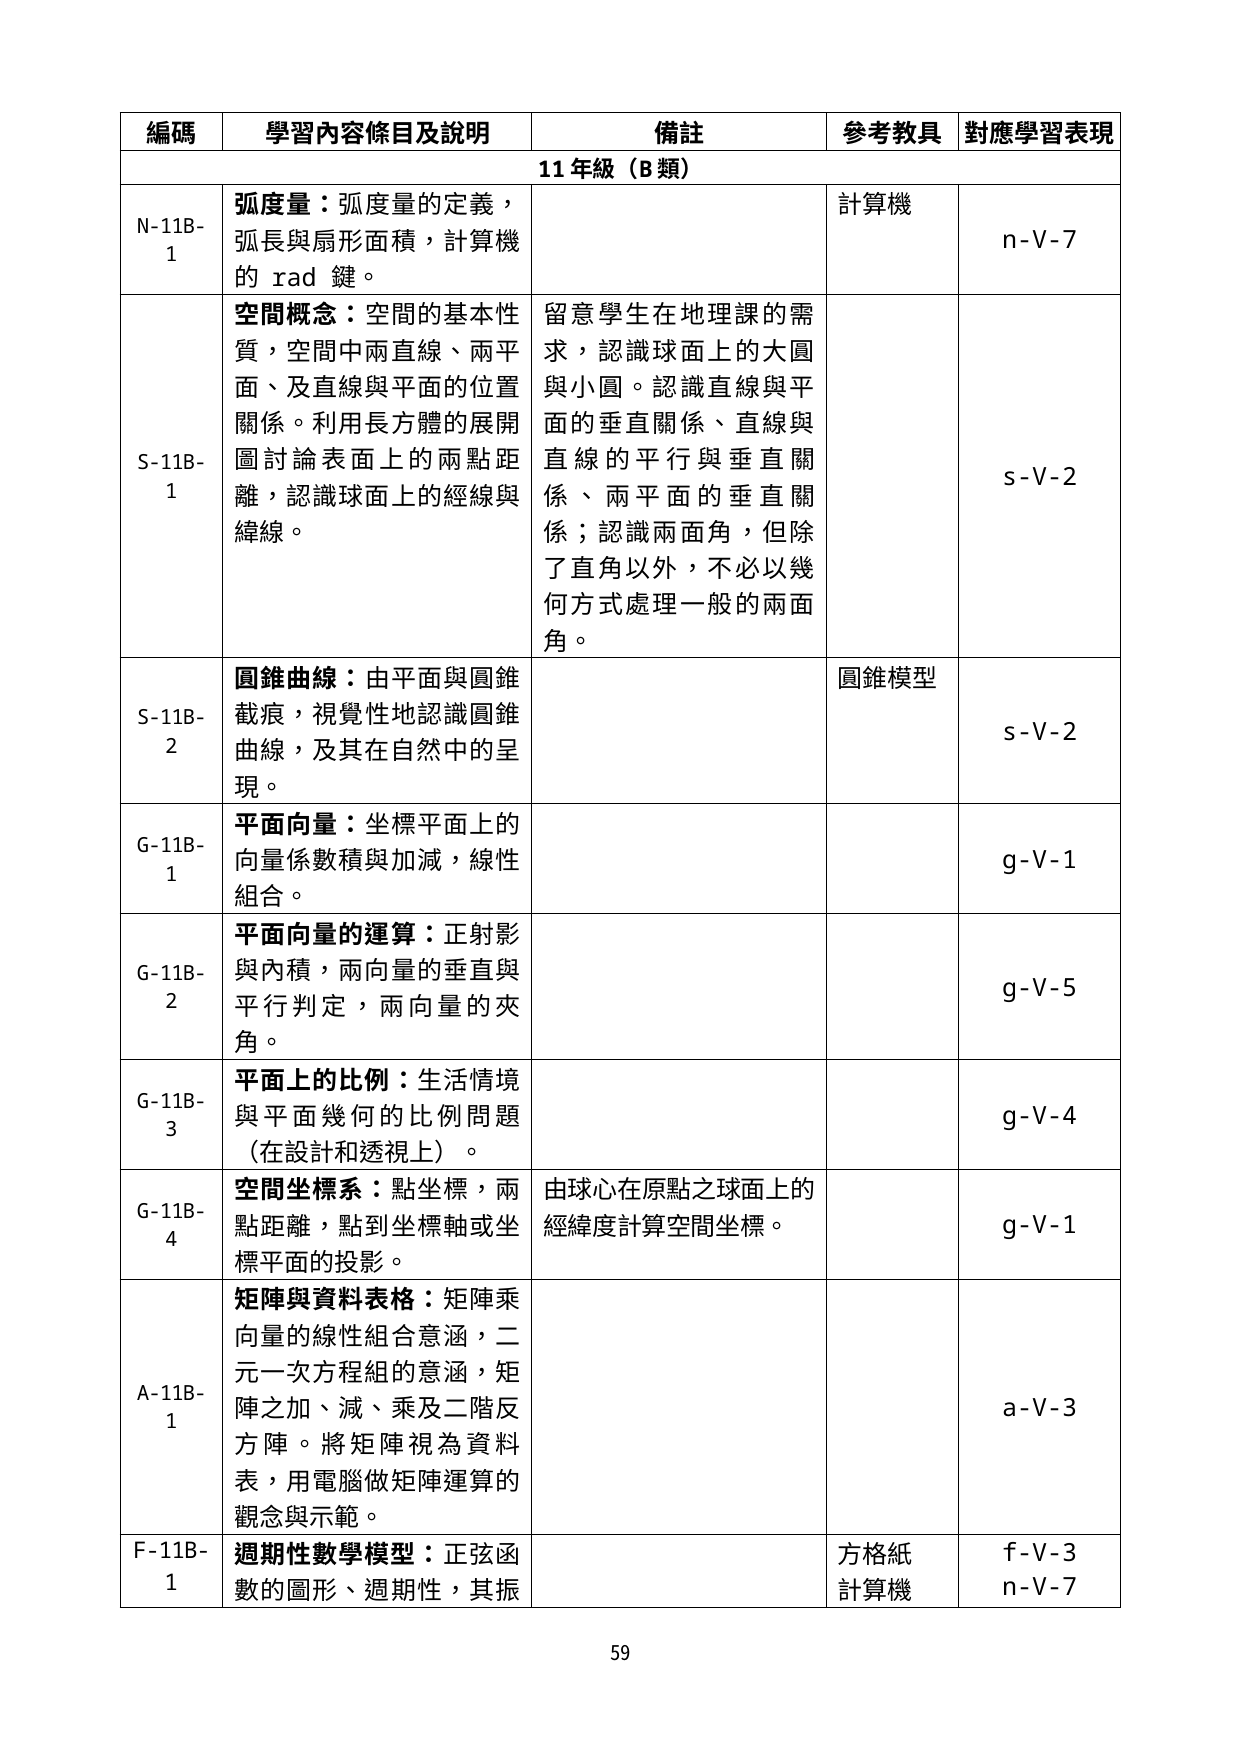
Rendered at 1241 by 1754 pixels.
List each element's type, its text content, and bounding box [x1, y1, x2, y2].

table_cell [827, 1170, 958, 1279]
table_cell [532, 1060, 826, 1169]
table_cell [827, 295, 958, 657]
table_cell A-11B-1 [121, 1280, 222, 1533]
table_cell 空間概念：空間的基本性質，空間中兩直線、兩平面、及直線與平面的位置關係。利用長方體的展開圖討論表面上的兩點距離，認識球面上的經線與緯線。 [223, 295, 531, 657]
table_cell [532, 914, 826, 1059]
table_cell 矩陣與資料表格：矩陣乘向量的線性組合意涵，二元一次方程組的意涵，矩陣之加、減、乘及二階反方陣。將矩陣視為資料表，用電腦做矩陣運算的觀念與示範。 [223, 1280, 531, 1533]
table_cell 由球心在原點之球面上的經緯度計算空間坐標。 [532, 1170, 826, 1279]
table_cell S-11B-1 [121, 295, 222, 657]
table_cell g-V-5 [959, 914, 1120, 1059]
table_cell G-11B-3 [121, 1060, 222, 1169]
table_cell [532, 1535, 826, 1607]
table_cell 11年級（B類） [121, 151, 1120, 184]
table_cell S-11B-2 [121, 658, 222, 803]
table_cell 平面上的比例：生活情境與平面幾何的比例問題（在設計和透視上）。 [223, 1060, 531, 1169]
table_cell 圓錐曲線：由平面與圓錐截痕，視覺性地認識圓錐曲線，及其在自然中的呈現。 [223, 658, 531, 803]
table_cell [827, 804, 958, 913]
table_cell 方格紙 計算機 [827, 1535, 958, 1607]
table_cell [532, 658, 826, 803]
table_cell G-11B-4 [121, 1170, 222, 1279]
table_header 參考教具 [827, 113, 958, 149]
table_cell [532, 1280, 826, 1533]
table_cell [827, 914, 958, 1059]
table_cell s-V-2 [959, 658, 1120, 803]
table_cell 留意學生在地理課的需求，認識球面上的大圓與小圓。認識直線與平面的垂直關係、直線與直線的平行與垂直關係、兩平面的垂直關係；認識兩面角，但除了直角以外，不必以幾何方式處理一般的兩面角。 [532, 295, 826, 657]
table_cell 平面向量：坐標平面上的向量係數積與加減，線性組合。 [223, 804, 531, 913]
table_cell 弧度量：弧度量的定義，弧長與扇形面積，計算機的 rad 鍵。 [223, 185, 531, 294]
table_cell f-V-3 n-V-7 [959, 1535, 1120, 1607]
table_cell a-V-3 [959, 1280, 1120, 1533]
table_cell 平面向量的運算：正射影與內積，兩向量的垂直與平行判定，兩向量的夾角。 [223, 914, 531, 1059]
table_cell G-11B-2 [121, 914, 222, 1059]
table_cell g-V-1 [959, 1170, 1120, 1279]
table_cell 週期性數學模型：正弦函數的圖形、週期性，其振 [223, 1535, 531, 1607]
table_cell [532, 185, 826, 294]
table_header 編碼 [121, 113, 222, 149]
table_cell 圓錐模型 [827, 658, 958, 803]
table_cell [827, 1060, 958, 1169]
table_cell n-V-7 [959, 185, 1120, 294]
table_cell N-11B-1 [121, 185, 222, 294]
table_header 學習內容條目及說明 [223, 113, 531, 149]
table_header 對應學習表現 [959, 113, 1120, 149]
table_cell G-11B-1 [121, 804, 222, 913]
table_cell 計算機 [827, 185, 958, 294]
table_cell g-V-4 [959, 1060, 1120, 1169]
table_header 備註 [532, 113, 826, 149]
table_cell g-V-1 [959, 804, 1120, 913]
table_cell [827, 1280, 958, 1533]
table_cell [532, 804, 826, 913]
table_cell F-11B-1 [121, 1535, 222, 1607]
table_cell s-V-2 [959, 295, 1120, 657]
table_cell 空間坐標系：點坐標，兩點距離，點到坐標軸或坐標平面的投影。 [223, 1170, 531, 1279]
